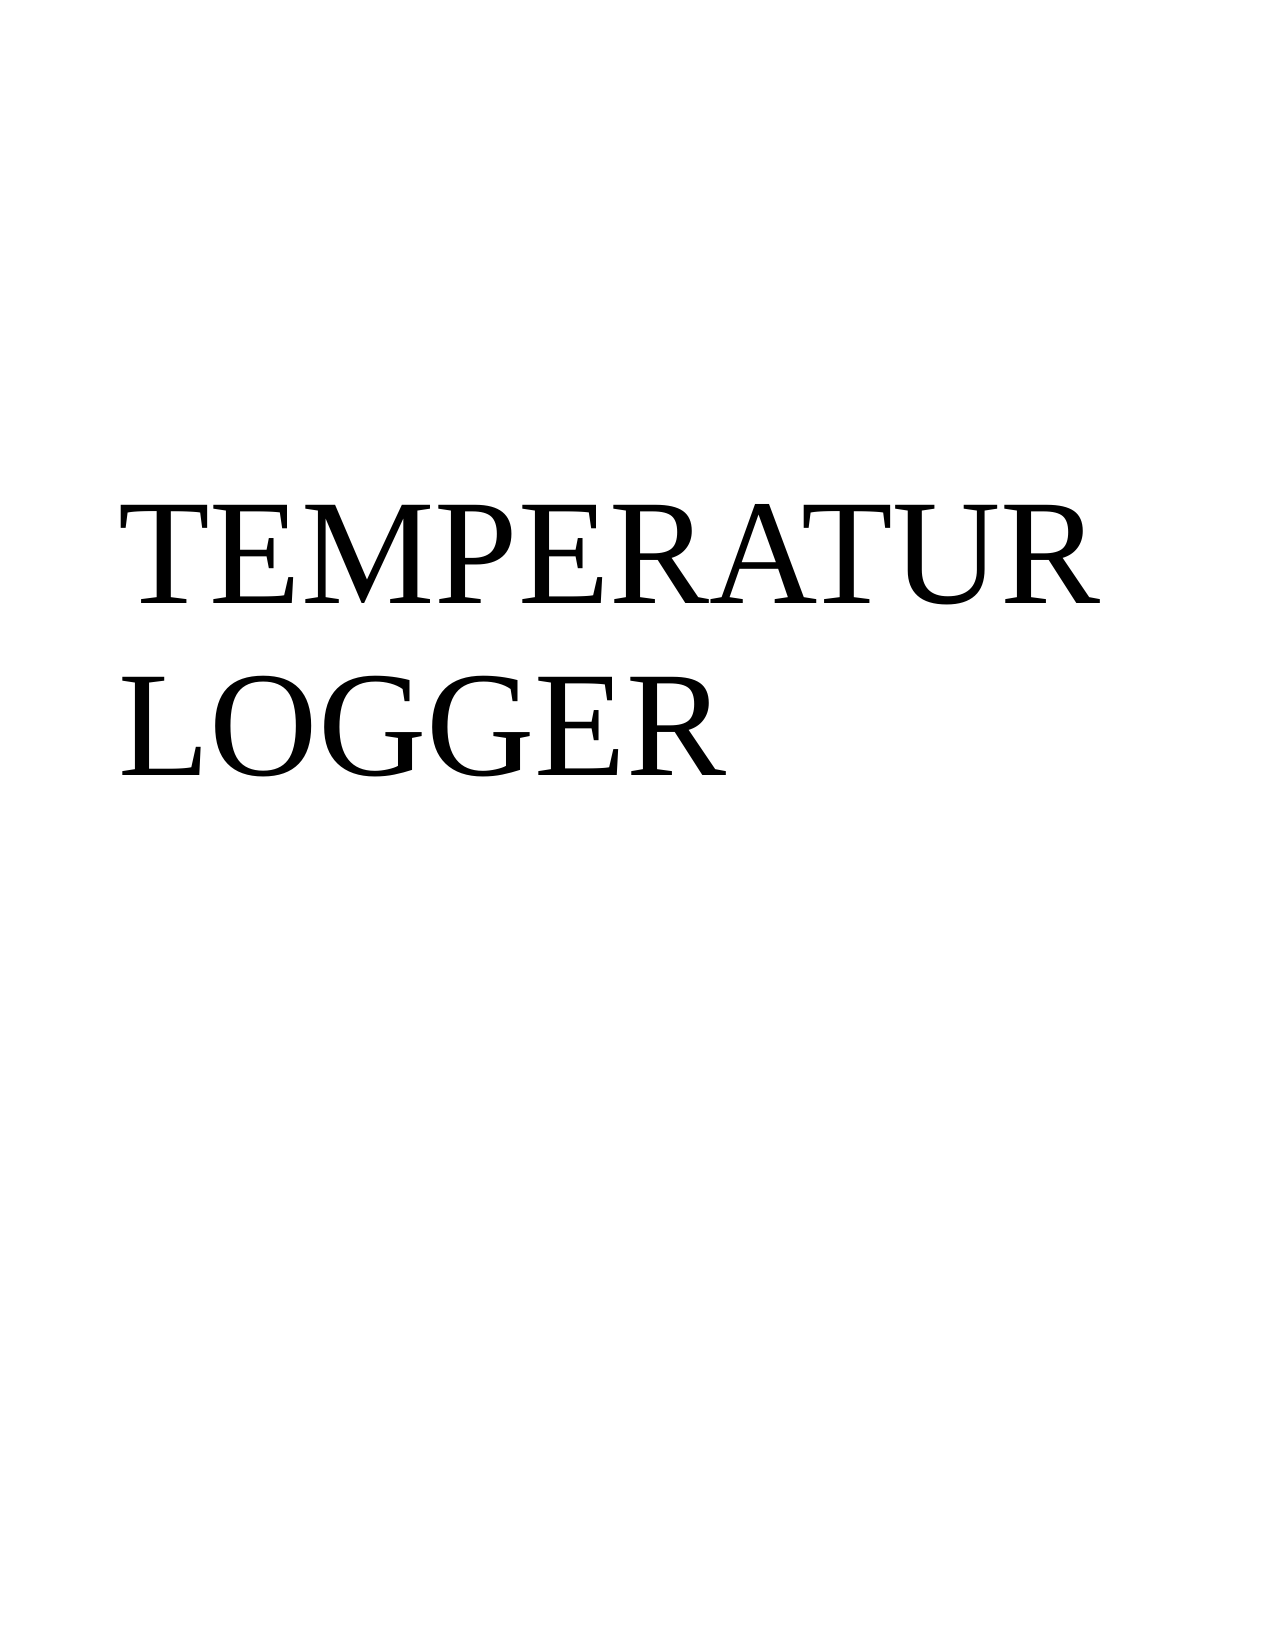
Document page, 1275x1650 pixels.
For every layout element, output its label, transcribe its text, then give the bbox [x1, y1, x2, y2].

text TEMPERATURLOGGER [118, 463, 1157, 808]
